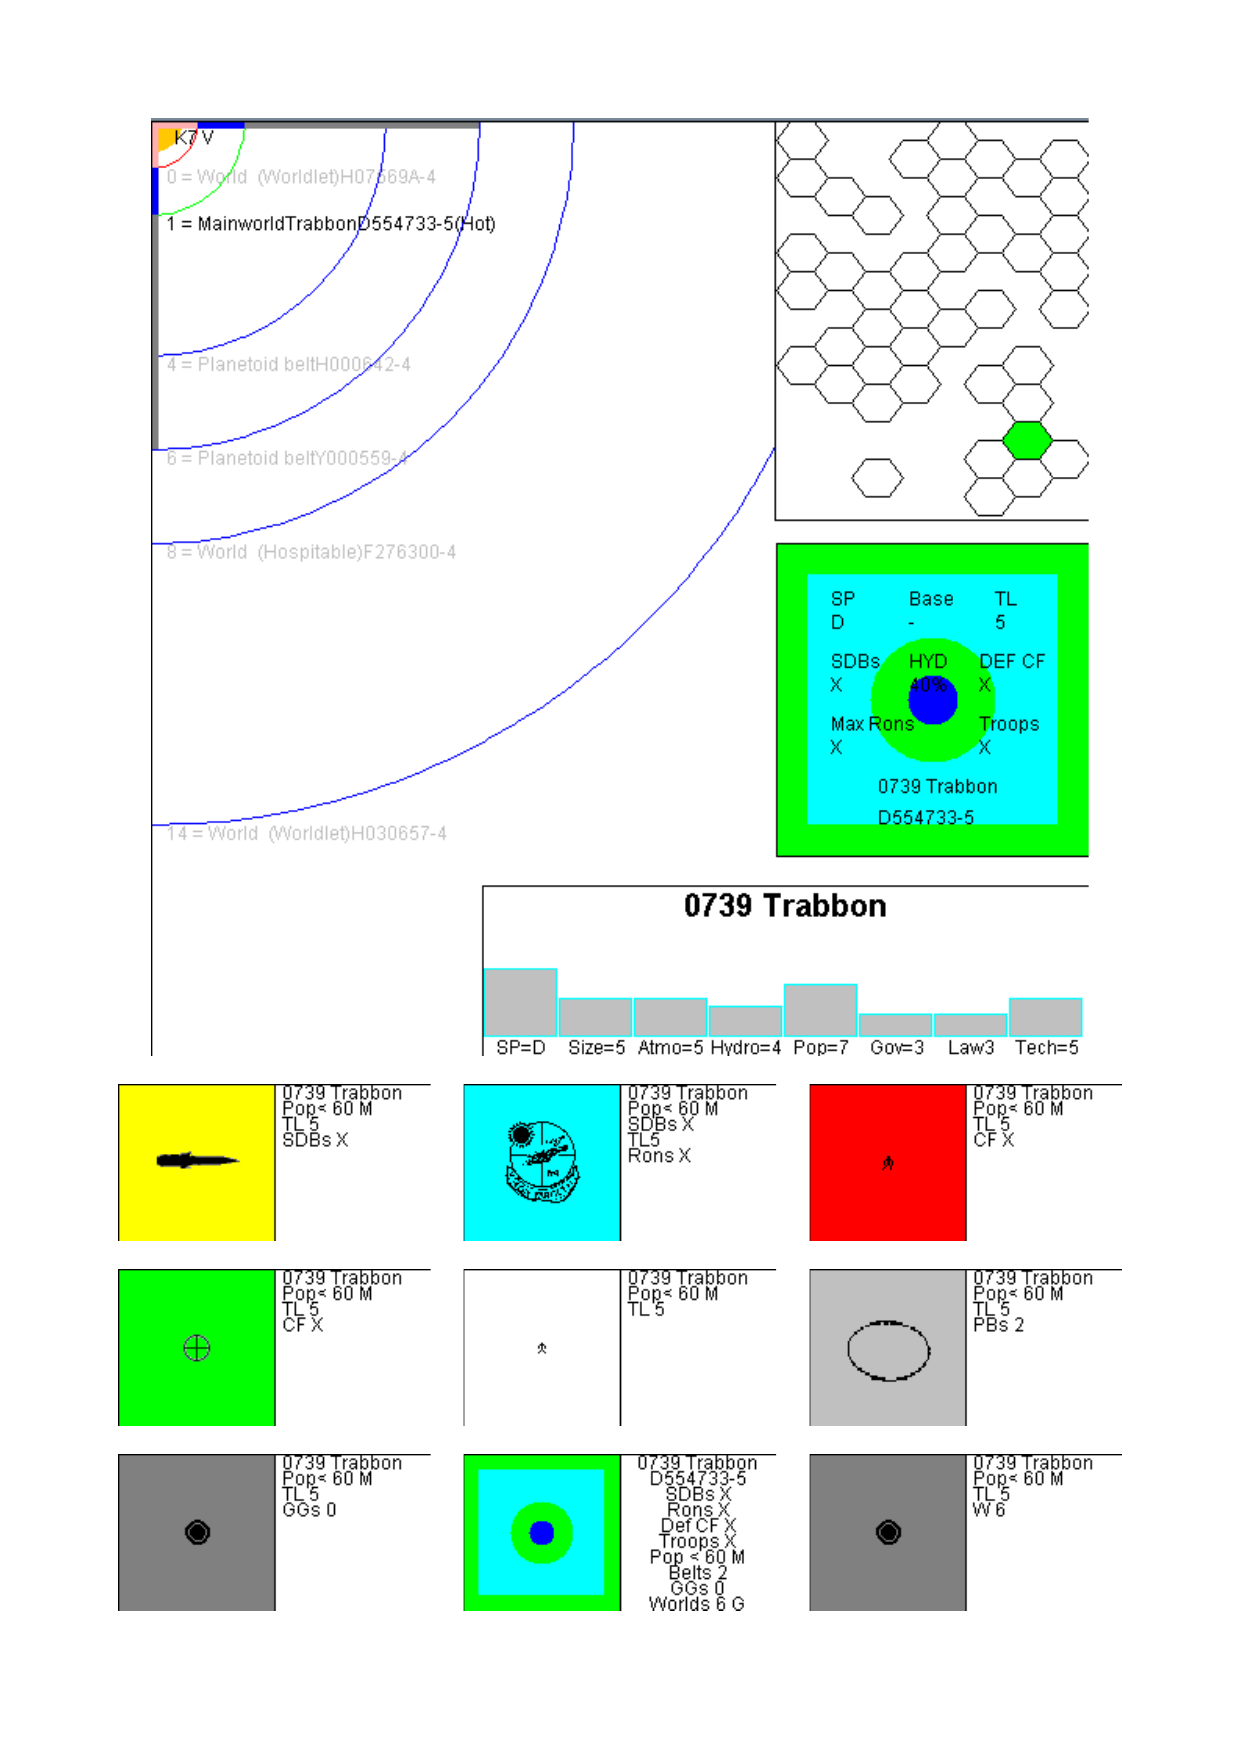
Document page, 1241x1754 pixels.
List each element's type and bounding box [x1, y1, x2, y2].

picture [463, 1454, 777, 1611]
picture [809, 1269, 1122, 1426]
picture [463, 1269, 777, 1426]
picture [118, 1454, 431, 1611]
picture [463, 1084, 777, 1241]
picture [809, 1084, 1122, 1241]
picture [151, 118, 1089, 1056]
picture [118, 1084, 431, 1241]
picture [118, 1269, 431, 1426]
picture [809, 1454, 1122, 1611]
